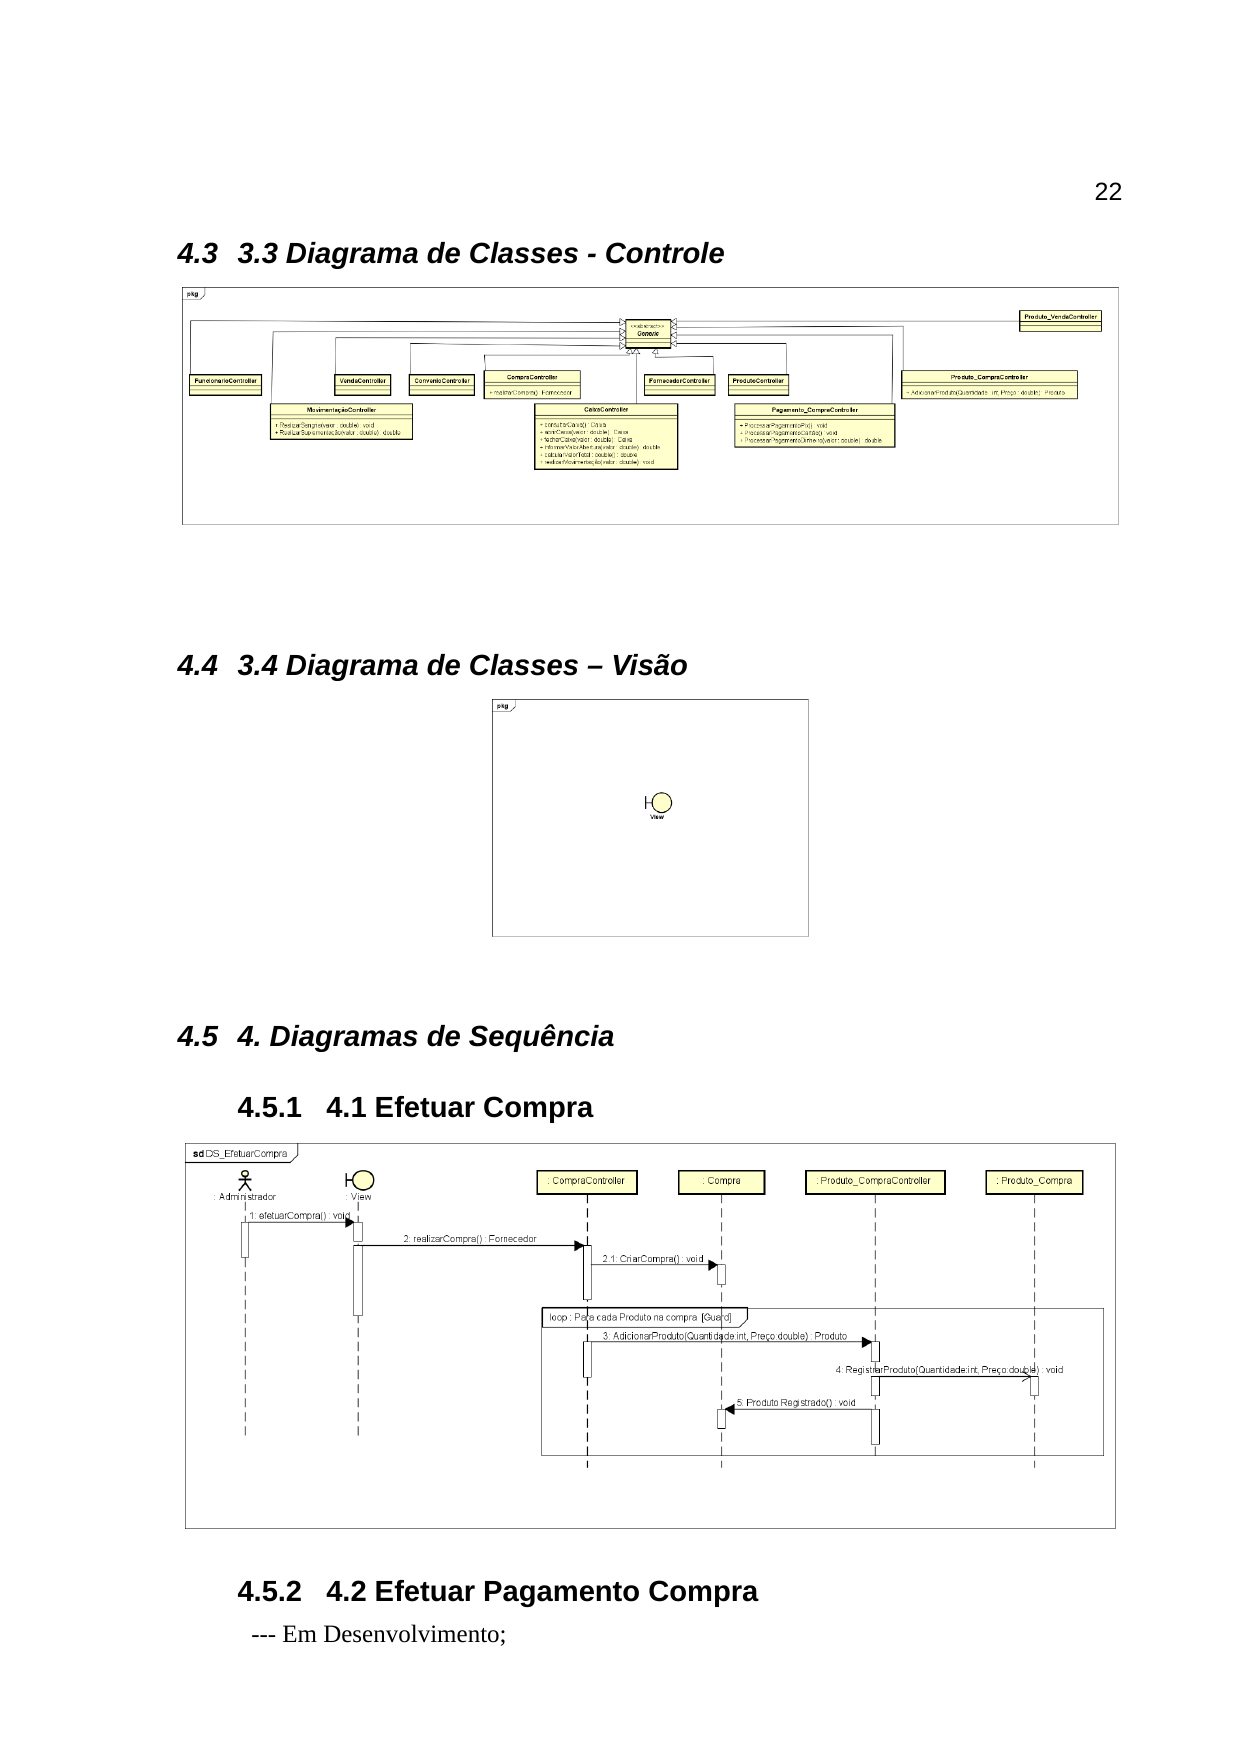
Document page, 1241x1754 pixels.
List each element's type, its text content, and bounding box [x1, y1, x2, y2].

text --- Em Desenvolvimento; [177, 1619, 1122, 1648]
subtitle 3.4 Diagrama de Classes – Visão [177, 648, 1122, 682]
subtitle 4.1 Efetuar Compra [237, 1090, 1122, 1123]
subtitle 4.2 Efetuar Pagamento Compra [237, 1573, 1122, 1607]
subtitle 3.3 Diagrama de Classes - Controle [177, 236, 1122, 270]
subtitle 4. Diagramas de Sequência [177, 1019, 1122, 1052]
